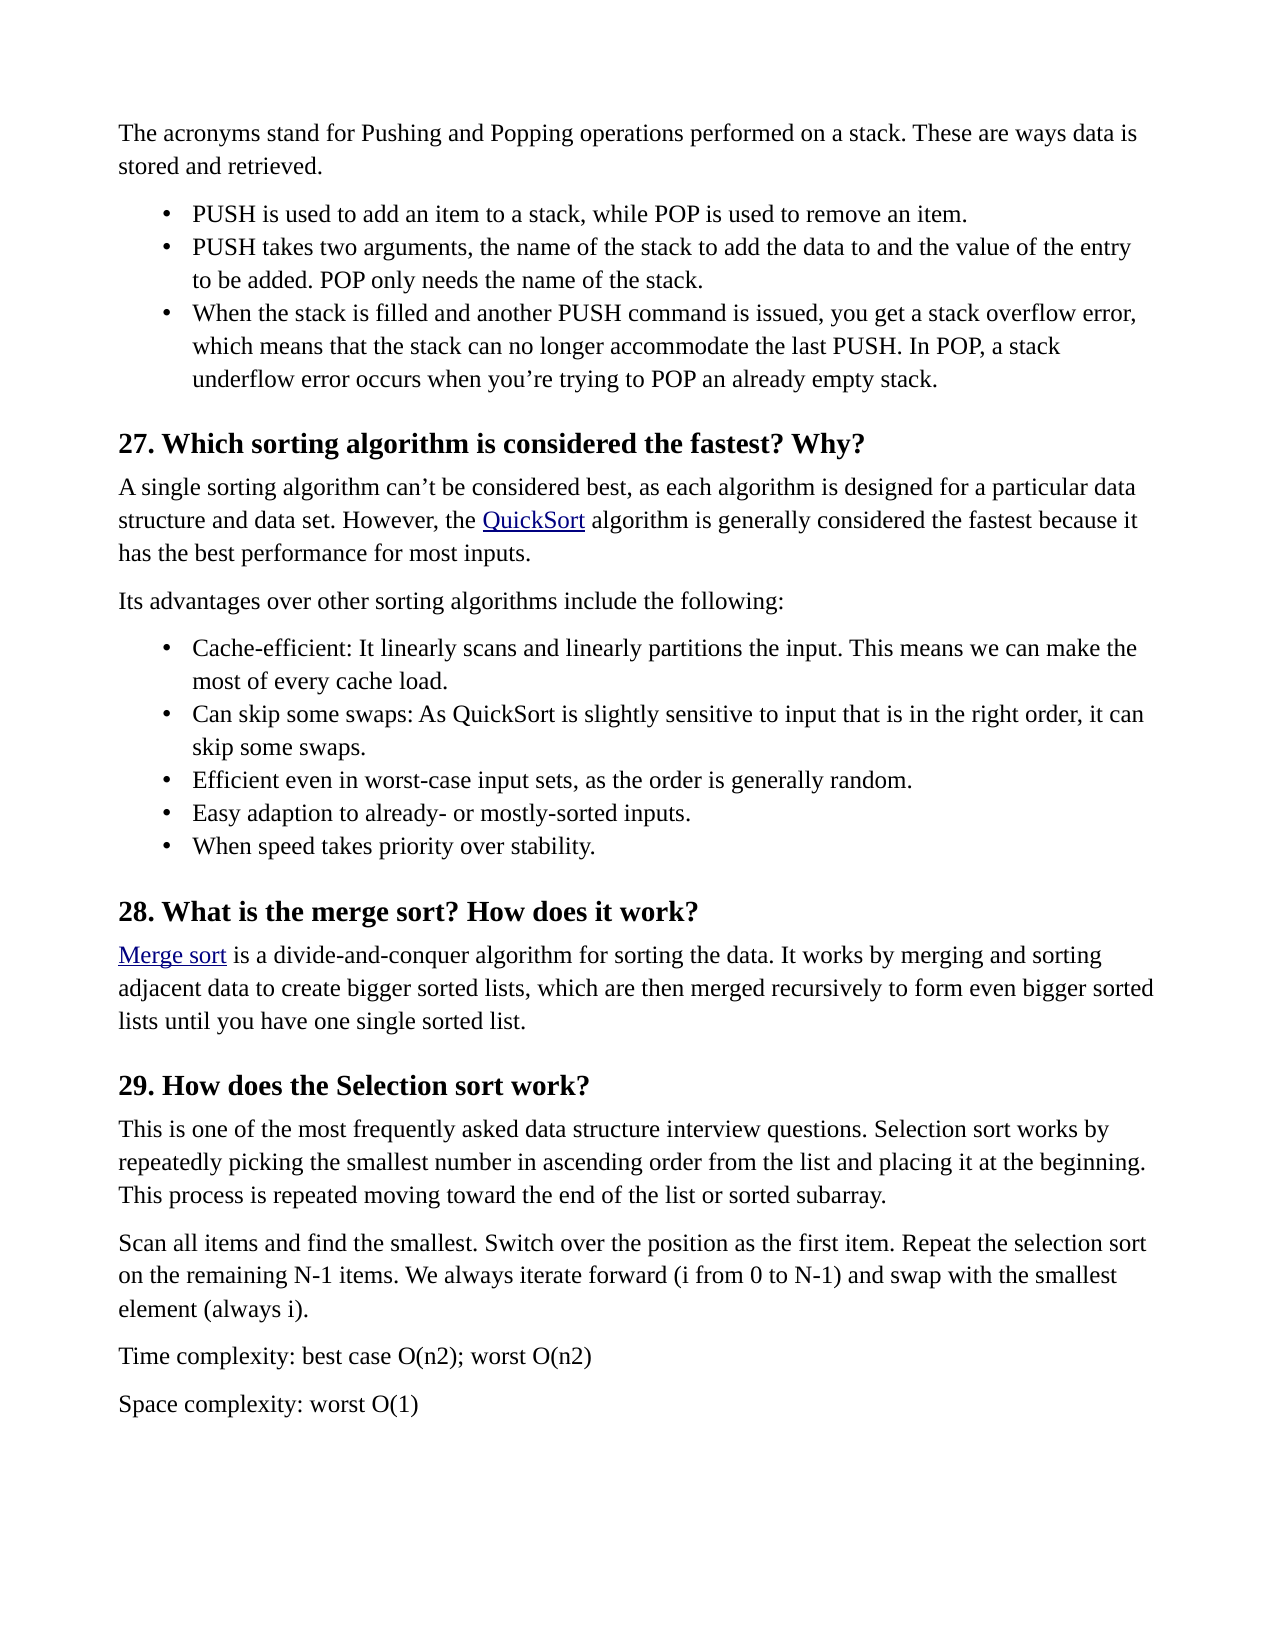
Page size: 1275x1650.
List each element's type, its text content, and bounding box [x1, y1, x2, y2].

list Cache-efficient: It linearly scans and linearly partitions the input. This means we can make the most of every cache load. [162, 633, 1157, 695]
list Efficient even in worst-case input sets, as the order is generally random. [162, 765, 1157, 794]
list Can skip some swaps: As QuickSort is slightly sensitive to input that is in the right order, it can skip some swaps. [162, 699, 1157, 761]
list Easy adaption to already- or mostly-sorted inputs. [162, 798, 1157, 827]
subtitle 28. What is the merge sort? How does it work? [118, 894, 1157, 927]
list PUSH is used to add an item to a stack, while POP is used to remove an item. [162, 199, 1157, 227]
subtitle 29. How does the Selection sort work? [118, 1068, 1157, 1101]
list When the stack is filled and another PUSH command is issued, you get a stack overflow error, which means that the stack can no longer accommodate the last PUSH. In POP, a stack underflow error occurs when you’re trying to POP an already empty stack. [162, 298, 1157, 393]
text Time complexity: best case O(n2); worst O(n2) [118, 1341, 1157, 1370]
text Scan all items and find the smallest. Switch over the position as the first item. Repeat the selection sort on the remaining N-1 items. We always iterate forward (i from 0 to N-1) and swap with the smallest element (always i). [118, 1228, 1157, 1322]
text Merge sort is a divide-and-conquer algorithm for sorting the data. It works by merging and sorting adjacent data to create bigger sorted lists, which are then merged recursively to form even bigger sorted lists until you have one single sorted list. [118, 940, 1157, 1034]
list When speed takes priority over stability. [162, 831, 1157, 860]
text The acronyms stand for Pushing and Popping operations performed on a stack. These are ways data is stored and retrieved. [118, 118, 1157, 180]
text Its advantages over other sorting algorithms include the following: [118, 586, 1157, 614]
subtitle 27. Which sorting algorithm is considered the fastest? Why? [118, 426, 1157, 459]
text Space complexity: worst O(1) [118, 1389, 1157, 1418]
list PUSH takes two arguments, the name of the stack to add the data to and the value of the entry to be added. POP only needs the name of the stack. [162, 232, 1157, 293]
text This is one of the most frequently asked data structure interview questions. Selection sort works by repeatedly picking the smallest number in ascending order from the list and placing it at the beginning. This process is repeated moving toward the end of the list or sorted subarray. [118, 1114, 1157, 1209]
text A single sorting algorithm can’t be considered best, as each algorithm is designed for a particular data structure and data set. However, the QuickSort algorithm is generally considered the fastest because it has the best performance for most inputs. [118, 472, 1157, 567]
